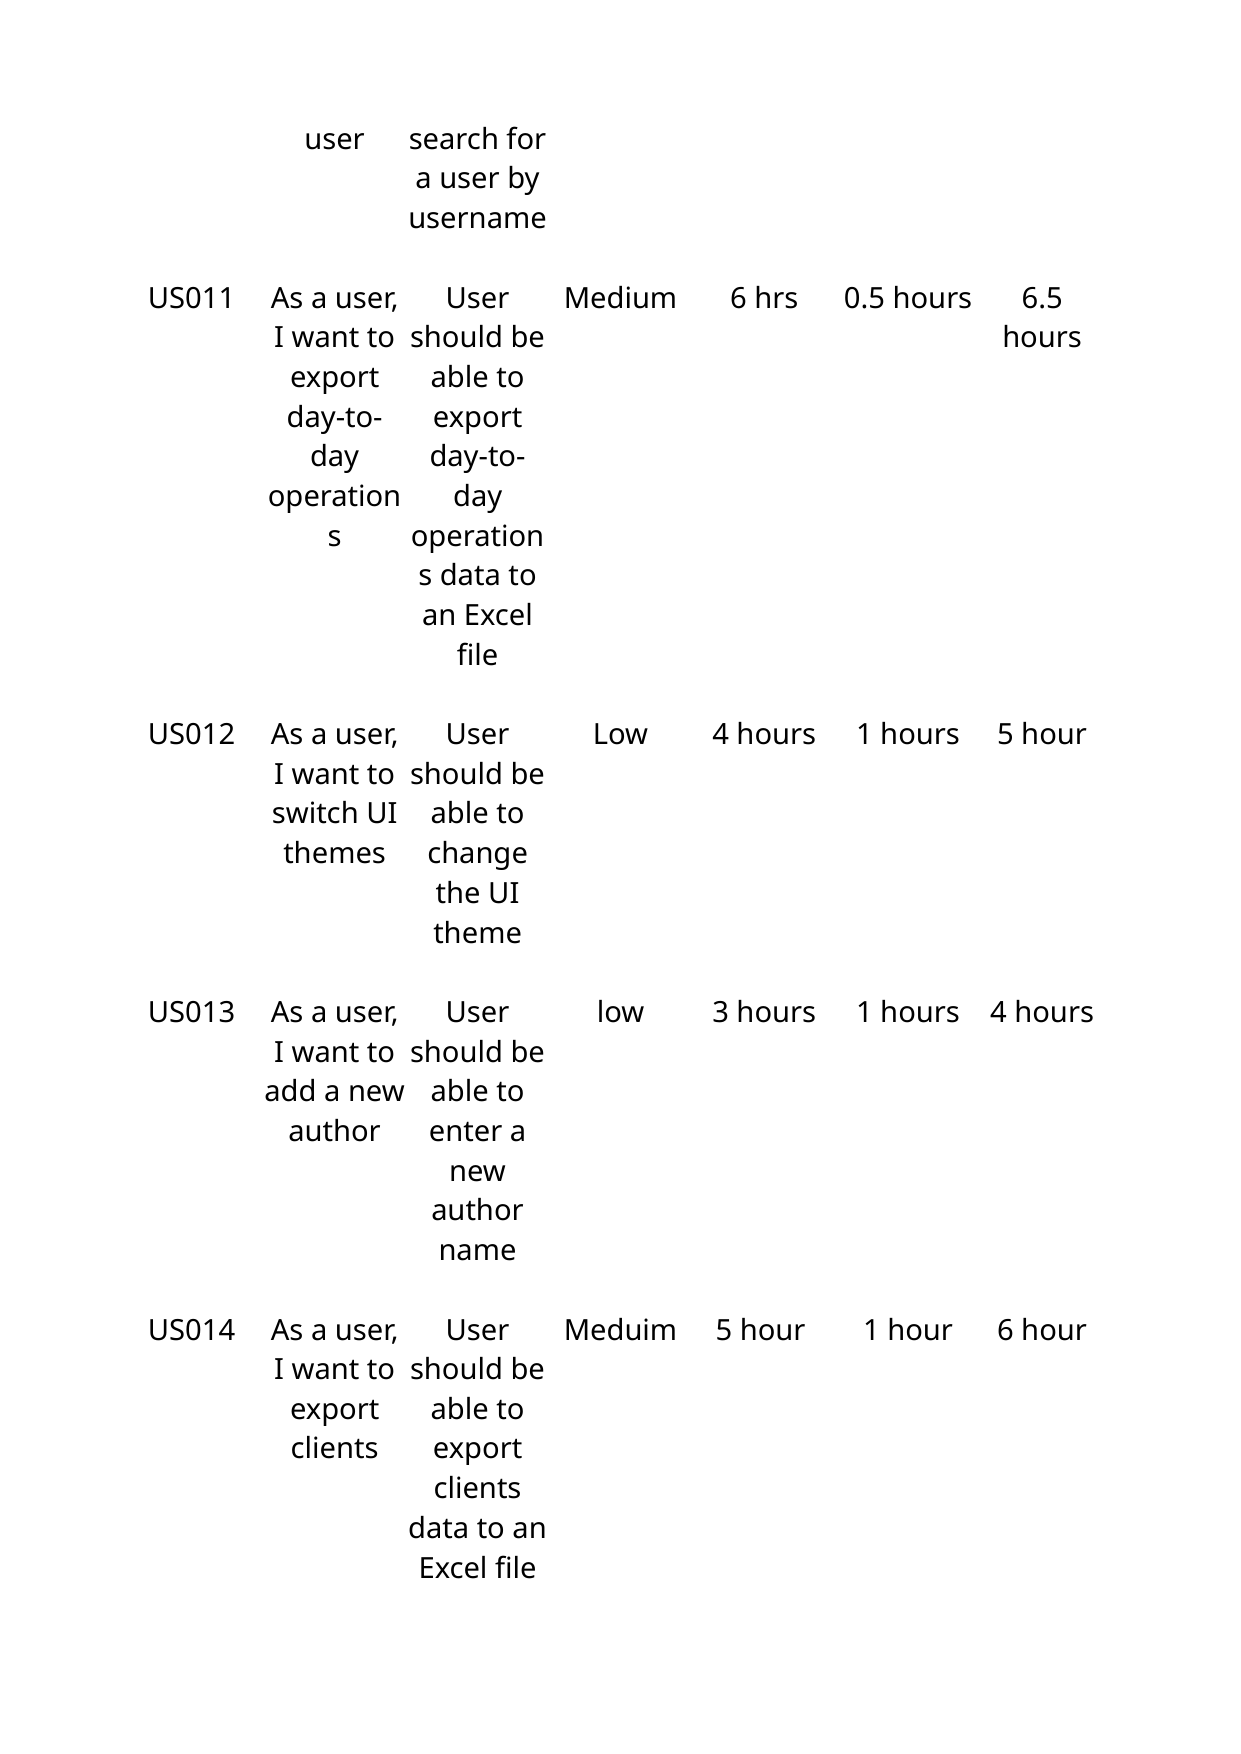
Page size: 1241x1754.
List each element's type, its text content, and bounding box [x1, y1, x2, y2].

table_cell search for a user by username [406, 118, 548, 277]
table_cell 1 hour [836, 1309, 980, 1626]
table_cell [120, 118, 262, 277]
table_cell 6.5 hours [980, 277, 1104, 713]
table_cell 5 hour [692, 1309, 836, 1626]
table_cell 5 hour [980, 714, 1104, 991]
table_cell 1 hours [836, 714, 980, 991]
table_cell 0.5 hours [836, 277, 980, 713]
table_cell User should be able to enter a new author name [406, 991, 548, 1309]
table_cell 6 hour [980, 1309, 1104, 1626]
table_cell US014 [120, 1309, 262, 1626]
table_cell Low [549, 714, 692, 991]
table_cell 6 hrs [692, 277, 836, 713]
table_cell US013 [120, 991, 262, 1309]
table_cell Meduim [549, 1309, 692, 1626]
table_cell US011 [120, 277, 262, 713]
table_cell US012 [120, 714, 262, 991]
table_cell 4 hours [980, 991, 1104, 1309]
table_cell user [263, 118, 406, 277]
table_cell User should be able to change the UI theme [406, 714, 548, 991]
table_cell [692, 118, 836, 277]
table_cell As a user, I want to export day-to-day operations [263, 277, 406, 713]
table_cell Medium [549, 277, 692, 713]
table_cell User should be able to export day-to-day operations data to an Excel file [406, 277, 548, 713]
table_cell As a user, I want to add a new author [263, 991, 406, 1309]
table_cell 4 hours [692, 714, 836, 991]
table_cell 1 hours [836, 991, 980, 1309]
table_cell 3 hours [692, 991, 836, 1309]
table_cell User should be able to export clients data to an Excel file [406, 1309, 548, 1626]
table_cell As a user, I want to switch UI themes [263, 714, 406, 991]
table_cell low [549, 991, 692, 1309]
table_cell As a user, I want to export clients [263, 1309, 406, 1626]
table_cell [549, 118, 692, 277]
table_cell [836, 118, 980, 277]
table_cell [980, 118, 1104, 277]
